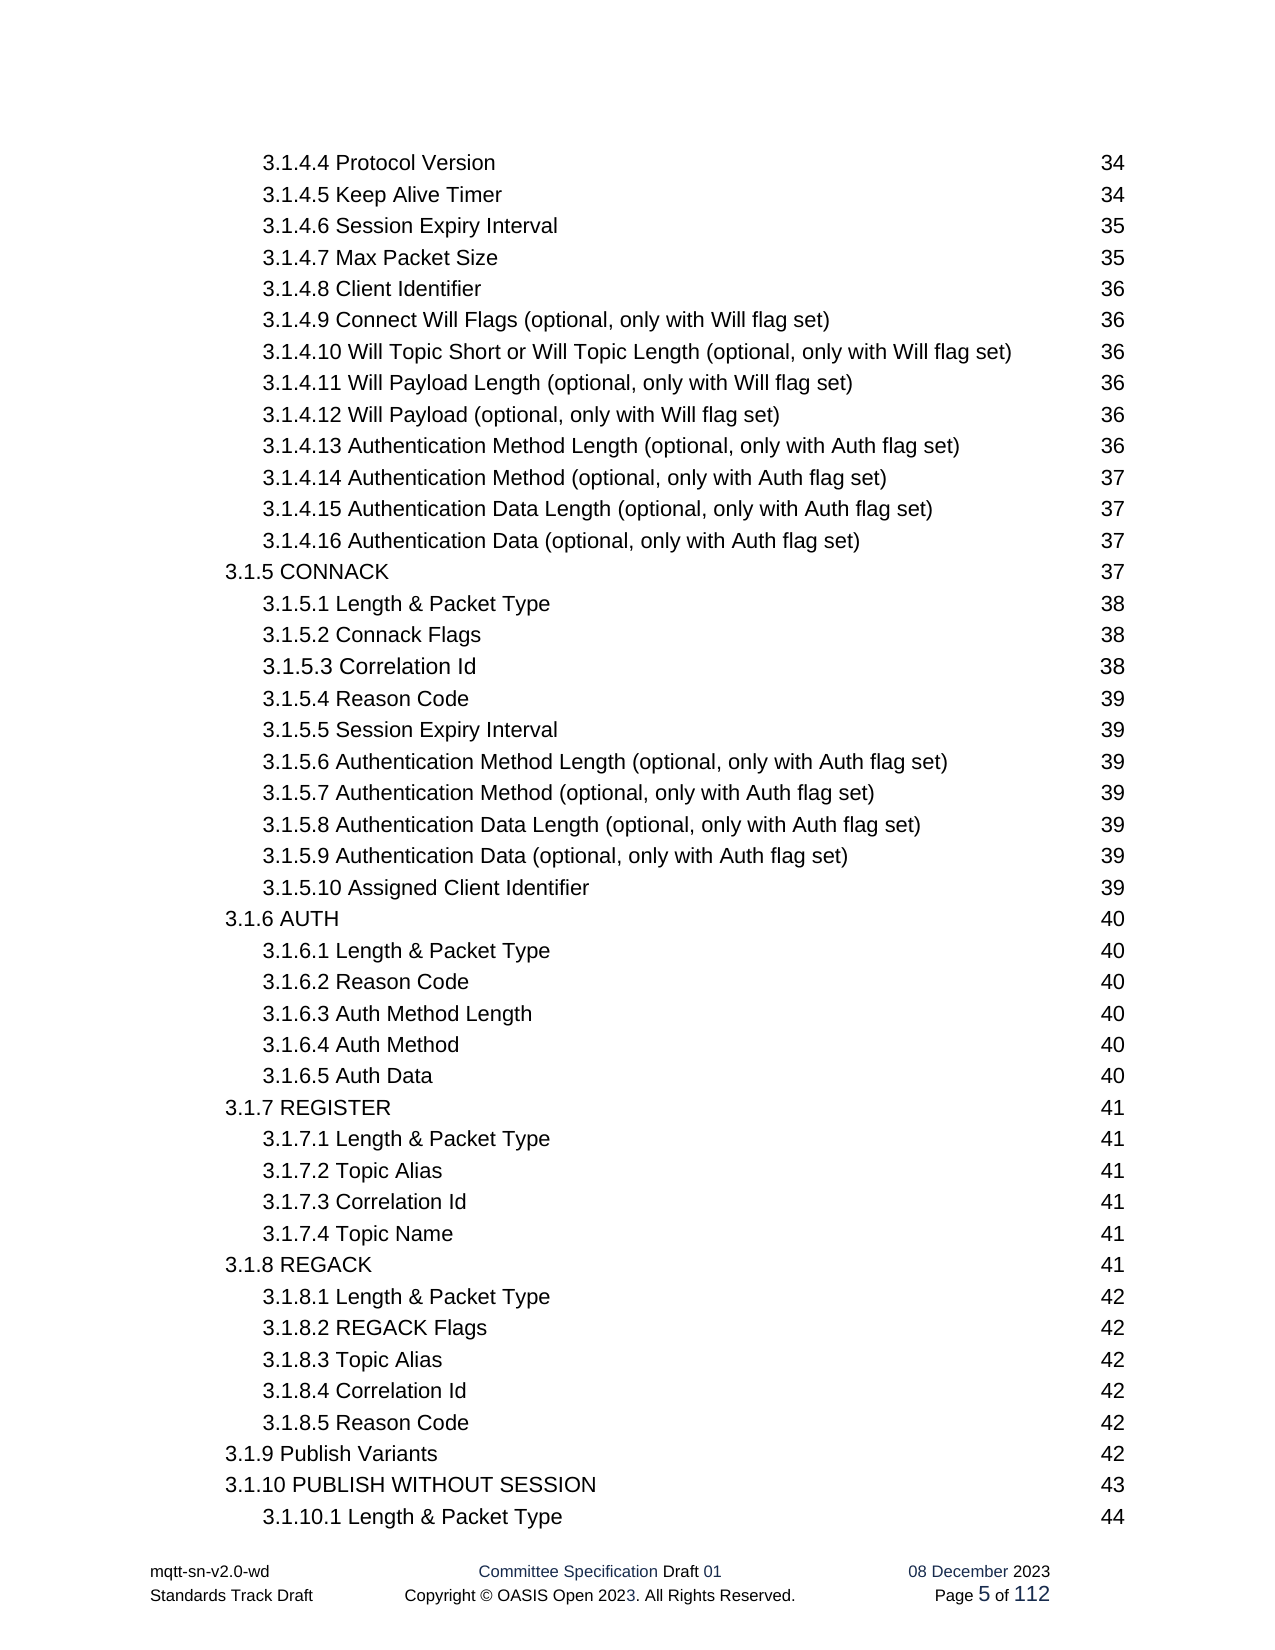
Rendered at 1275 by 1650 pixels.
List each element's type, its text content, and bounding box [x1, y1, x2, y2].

text 3.1.4.7 Max Packet Size 35 [262, 244, 1125, 269]
text 3.1.4.15 Authentication Data Length (optional, only with Auth flag set) 37 [262, 496, 1125, 521]
text 3.1.4.12 Will Payload (optional, only with Will flag set) 36 [262, 402, 1125, 427]
text 3.1.5.6 Authentication Method Length (optional, only with Auth flag set) 39 [262, 749, 1125, 774]
text 3.1.4.11 Will Payload Length (optional, only with Will flag set) 36 [262, 370, 1125, 395]
text 3.1.4.8 Client Identifier 36 [262, 276, 1125, 301]
text 3.1.8.5 Reason Code 42 [262, 1409, 1125, 1435]
text 3.1.5.3 Correlation Id 38 [262, 653, 1125, 680]
text 3.1.8.4 Correlation Id 42 [262, 1378, 1125, 1403]
text 3.1.5.7 Authentication Method (optional, only with Auth flag set) 39 [262, 780, 1125, 806]
text 3.1.7.1 Length & Packet Type 41 [262, 1126, 1125, 1152]
text 3.1.4.16 Authentication Data (optional, only with Auth flag set) 37 [262, 527, 1125, 553]
text 3.1.6.4 Auth Method 40 [262, 1032, 1125, 1057]
text 3.1.5.1 Length & Packet Type 38 [262, 590, 1125, 616]
text 3.1.5.8 Authentication Data Length (optional, only with Auth flag set) 39 [262, 812, 1125, 837]
text 3.1.6.3 Auth Method Length 40 [262, 1001, 1125, 1026]
text 3.1.7.4 Topic Name 41 [262, 1221, 1125, 1246]
text 3.1.5.2 Connack Flags 38 [262, 622, 1125, 647]
text 3.1.8.1 Length & Packet Type 42 [262, 1284, 1125, 1309]
text 3.1.5 CONNACK 37 [225, 559, 1125, 584]
text 3.1.4.6 Session Expiry Interval 35 [262, 213, 1125, 238]
text 3.1.6 AUTH 40 [225, 906, 1125, 931]
text 3.1.8 REGACK 41 [225, 1252, 1125, 1277]
text 3.1.5.4 Reason Code 39 [262, 686, 1125, 711]
text 3.1.9 Publish Variants 42 [225, 1441, 1125, 1466]
text 3.1.5.10 Assigned Client Identifier 39 [262, 875, 1125, 900]
text 3.1.7.3 Correlation Id 41 [262, 1189, 1125, 1214]
text 3.1.4.4 Protocol Version 34 [262, 150, 1125, 175]
text 3.1.6.1 Length & Packet Type 40 [262, 938, 1125, 963]
text 3.1.6.2 Reason Code 40 [262, 969, 1125, 994]
text 3.1.8.3 Topic Alias 42 [262, 1347, 1125, 1372]
text 3.1.6.5 Auth Data 40 [262, 1063, 1125, 1089]
text 3.1.4.14 Authentication Method (optional, only with Auth flag set) 37 [262, 464, 1125, 490]
text 3.1.8.2 REGACK Flags 42 [262, 1315, 1125, 1340]
text 3.1.10.1 Length & Packet Type 44 [262, 1504, 1125, 1529]
text 3.1.4.10 Will Topic Short or Will Topic Length (optional, only with Will flag set) 36 [262, 339, 1125, 364]
text 3.1.5.5 Session Expiry Interval 39 [262, 717, 1125, 743]
text 3.1.7.2 Topic Alias 41 [262, 1158, 1125, 1183]
text 3.1.7 REGISTER 41 [225, 1095, 1125, 1120]
text 3.1.5.9 Authentication Data (optional, only with Auth flag set) 39 [262, 843, 1125, 868]
text 3.1.4.5 Keep Alive Timer 34 [262, 181, 1125, 207]
text 3.1.10 PUBLISH WITHOUT SESSION 43 [225, 1472, 1125, 1498]
text 3.1.4.9 Connect Will Flags (optional, only with Will flag set) 36 [262, 307, 1125, 332]
text 3.1.4.13 Authentication Method Length (optional, only with Auth flag set) 36 [262, 433, 1125, 458]
